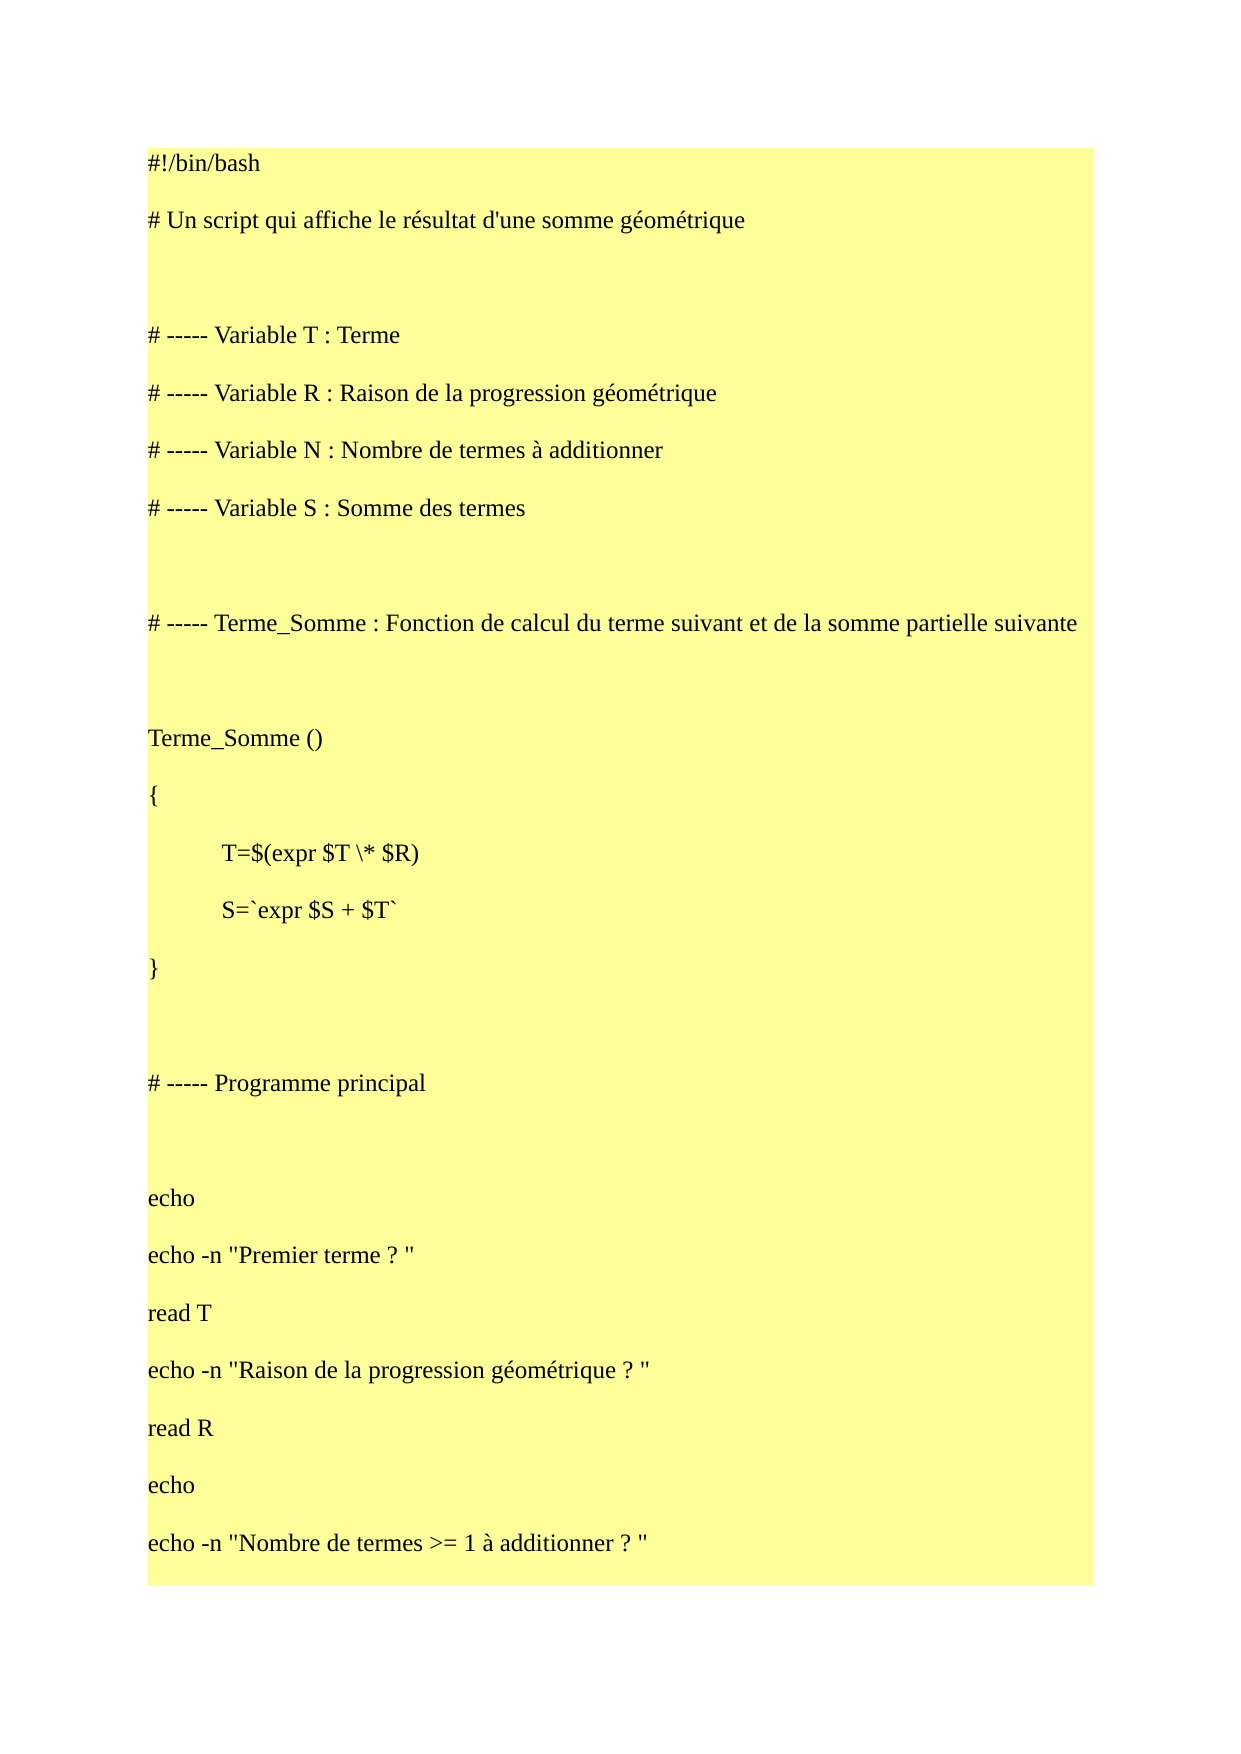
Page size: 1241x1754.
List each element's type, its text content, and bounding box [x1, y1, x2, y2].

text S=`expr $S + $T` [148, 895, 1093, 924]
text read R [148, 1413, 1093, 1441]
text # ----- Variable N : Nombre de termes à additionner [148, 435, 1093, 464]
text # ----- Programme principal [148, 1068, 1093, 1096]
text echo -n "Raison de la progression géométrique ? " [148, 1355, 1093, 1384]
text echo [148, 1470, 1093, 1499]
text T=$(expr $T \* $R) [148, 838, 1093, 866]
text echo -n "Nombre de termes >= 1 à additionner ? " [148, 1528, 1093, 1556]
text # ----- Variable S : Somme des termes [148, 493, 1093, 521]
text # ----- Terme_Somme : Fonction de calcul du terme suivant et de la somme partielle suivante [148, 608, 1093, 636]
text # ----- Variable T : Terme [148, 320, 1093, 349]
text # ----- Variable R : Raison de la progression géométrique [148, 378, 1093, 406]
text Terme_Somme () [148, 723, 1093, 751]
text echo -n "Premier terme ? " [148, 1240, 1093, 1269]
text # Un script qui affiche le résultat d'une somme géométrique [148, 205, 1093, 234]
text echo [148, 1183, 1093, 1211]
text read T [148, 1298, 1093, 1326]
text { [148, 780, 1093, 809]
text } [148, 953, 1093, 981]
text #!/bin/bash [148, 148, 1093, 176]
